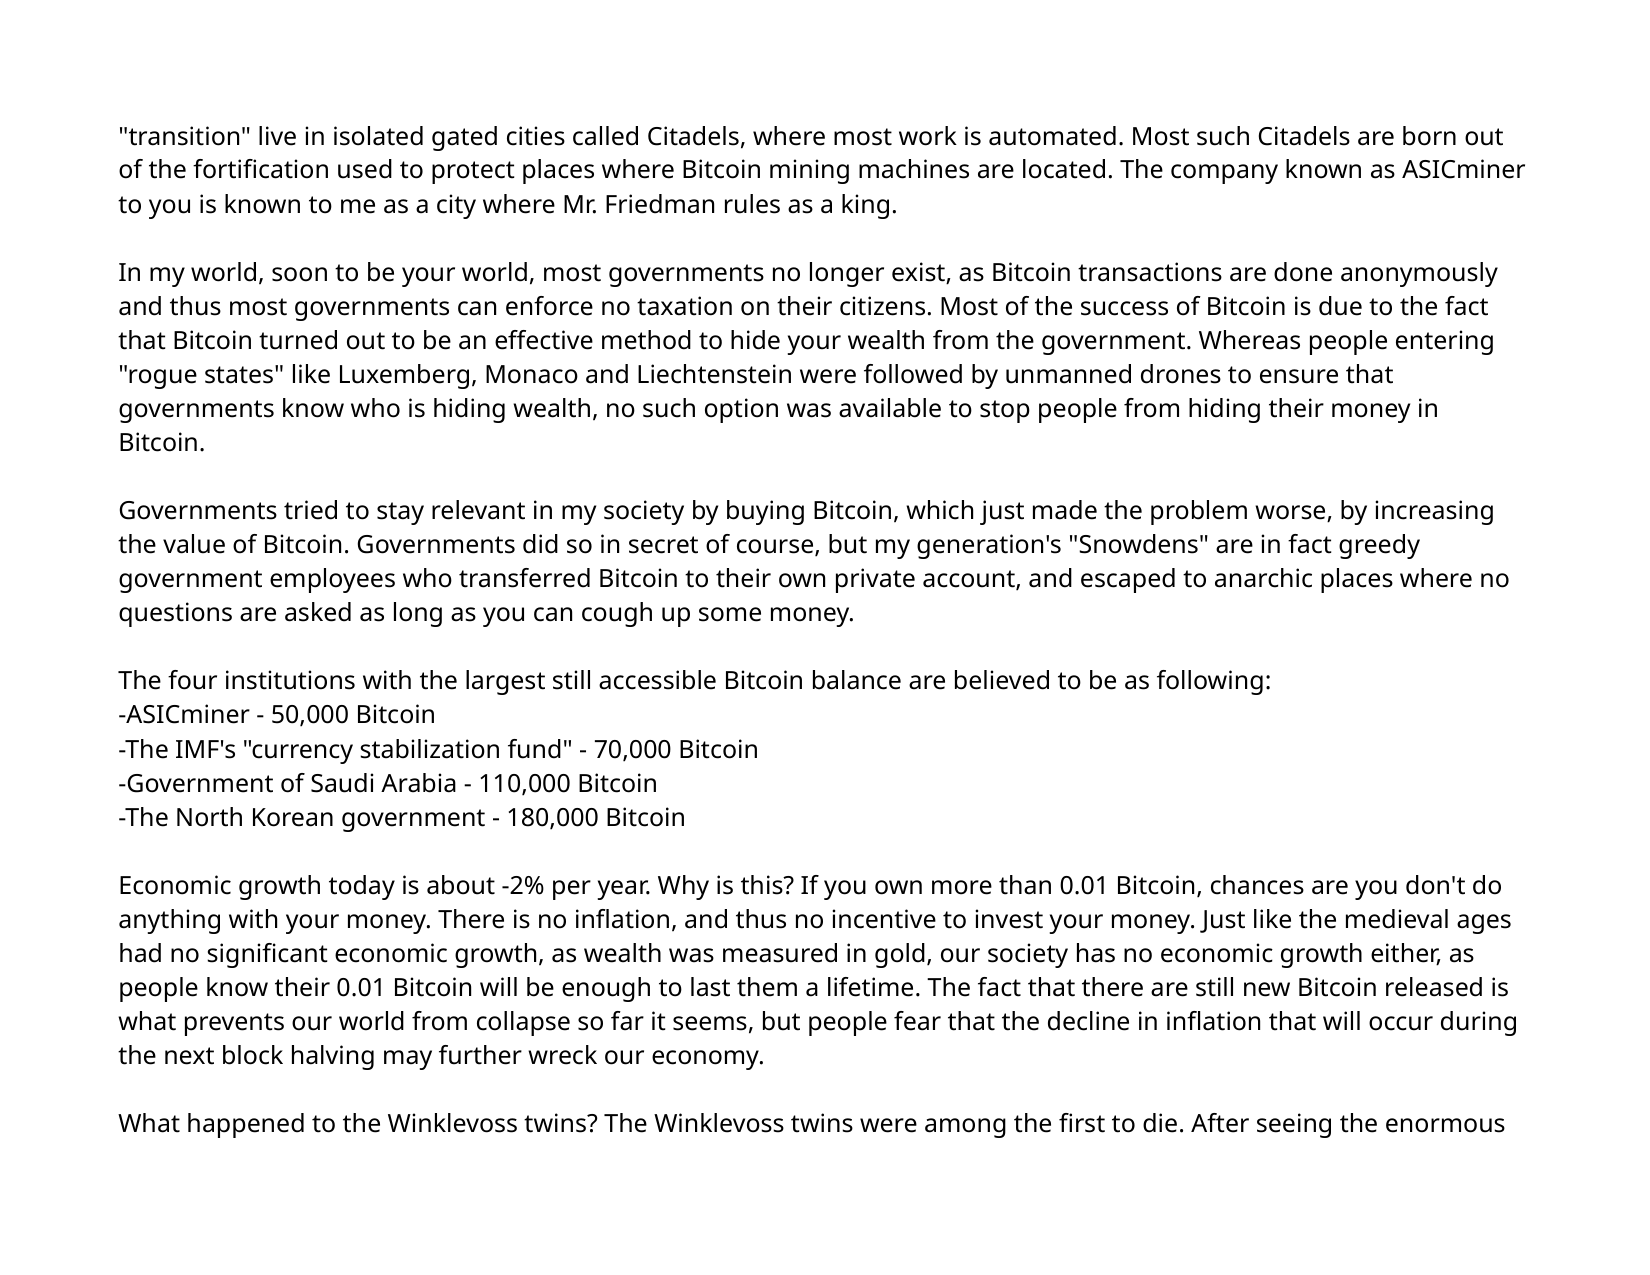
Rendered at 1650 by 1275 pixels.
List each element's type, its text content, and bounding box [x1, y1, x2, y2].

text "transition" live in isolated gated cities called Citadels, where most work is automated. Most such Citadels are born out of the fortification used to protect places where Bitcoin mining machines are located. The company known as ASICminer to you is known to me as a city where Mr. Friedman rules as a king. In my world, soon to be your world, most governments no longer exist, as Bitcoin transactions are done anonymously and thus most governments can enforce no taxation on their citizens. Most of the success of Bitcoin is due to the fact that Bitcoin turned out to be an effective method to hide your wealth from the government. Whereas people entering "rogue states" like Luxemberg, Monaco and Liechtenstein were followed by unmanned drones to ensure that governments know who is hiding wealth, no such option was available to stop people from hiding their money in Bitcoin. Governments tried to stay relevant in my society by buying Bitcoin, which just made the problem worse, by increasing the value of Bitcoin. Governments did so in secret of course, but my generation's "Snowdens" are in fact greedy government employees who transferred Bitcoin to their own private account, and escaped to anarchic places where no questions are asked as long as you can cough up some money. The four institutions with the largest still accessible Bitcoin balance are believed to be as following: -ASICminer - 50,000 Bitcoin -The IMF's "currency stabilization fund" - 70,000 Bitcoin -Government of Saudi Arabia - 110,000 Bitcoin -The North Korean government - 180,000 Bitcoin Economic growth today is about -2% per year. Why is this? If you own more than 0.01 Bitcoin, chances are you don't do anything with your money. There is no inflation, and thus no incentive to invest your money. Just like the medieval ages had no significant economic growth, as wealth was measured in gold, our society has no economic growth either, as people know their 0.01 Bitcoin will be enough to last them a lifetime. The fact that there are still new Bitcoin released is what prevents our world from collapse so far it seems, but people fear that the decline in inflation that will occur during the next block halving may further wreck our economy. What happened to the Winklevoss twins? The Winklevoss twins were among the first to die. After seeing the enormous [118, 118, 1532, 1140]
